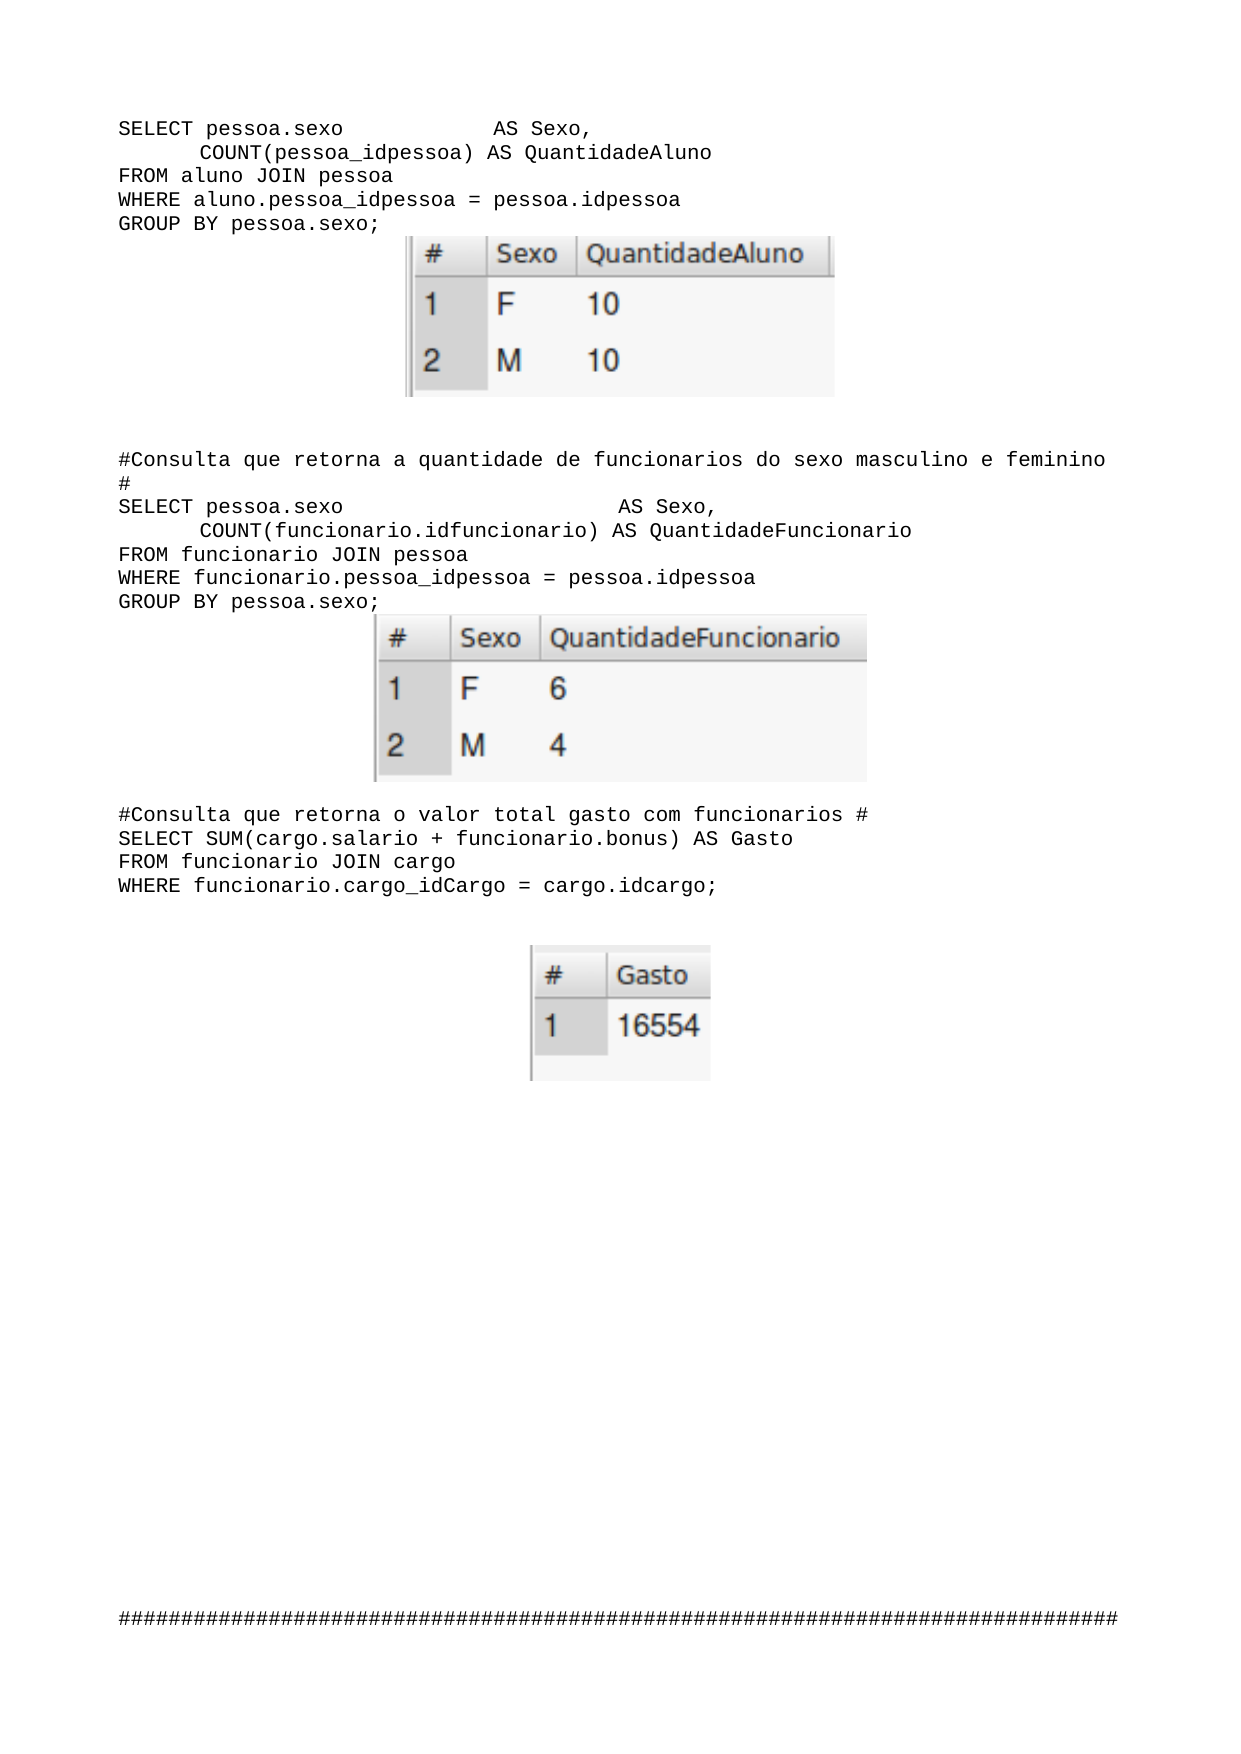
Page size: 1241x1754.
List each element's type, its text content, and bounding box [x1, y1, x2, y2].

text SELECT SUM(cargo.salario + funcionario.bonus) AS Gasto [118, 827, 1122, 851]
text WHERE funcionario.cargo_idCargo = cargo.idcargo; [118, 875, 1122, 898]
picture [529, 945, 711, 1081]
text WHERE funcionario.pessoa_idpessoa = pessoa.idpessoa [118, 567, 1122, 591]
text FROM funcionario JOIN pessoa [118, 544, 1122, 567]
text #Consulta que retorna o valor total gasto com funcionarios # [118, 804, 1122, 827]
text COUNT(pessoa_idpessoa) AS QuantidadeAluno [118, 142, 1122, 165]
text SELECT pessoa.sexo AS Sexo, [118, 118, 1122, 142]
text FROM aluno JOIN pessoa [118, 165, 1122, 189]
text GROUP BY pessoa.sexo; [118, 213, 1122, 236]
picture [405, 236, 835, 397]
text ################################################################################ [118, 1608, 1122, 1631]
text SELECT pessoa.sexo AS Sexo, [118, 496, 1122, 520]
text #Consulta que retorna a quantidade de funcionarios do sexo masculino e feminino # [118, 449, 1122, 496]
text GROUP BY pessoa.sexo; [118, 591, 1122, 615]
text WHERE aluno.pessoa_idpessoa = pessoa.idpessoa [118, 189, 1122, 213]
text COUNT(funcionario.idfuncionario) AS QuantidadeFuncionario [118, 520, 1122, 544]
text FROM funcionario JOIN cargo [118, 851, 1122, 875]
picture [373, 614, 867, 782]
